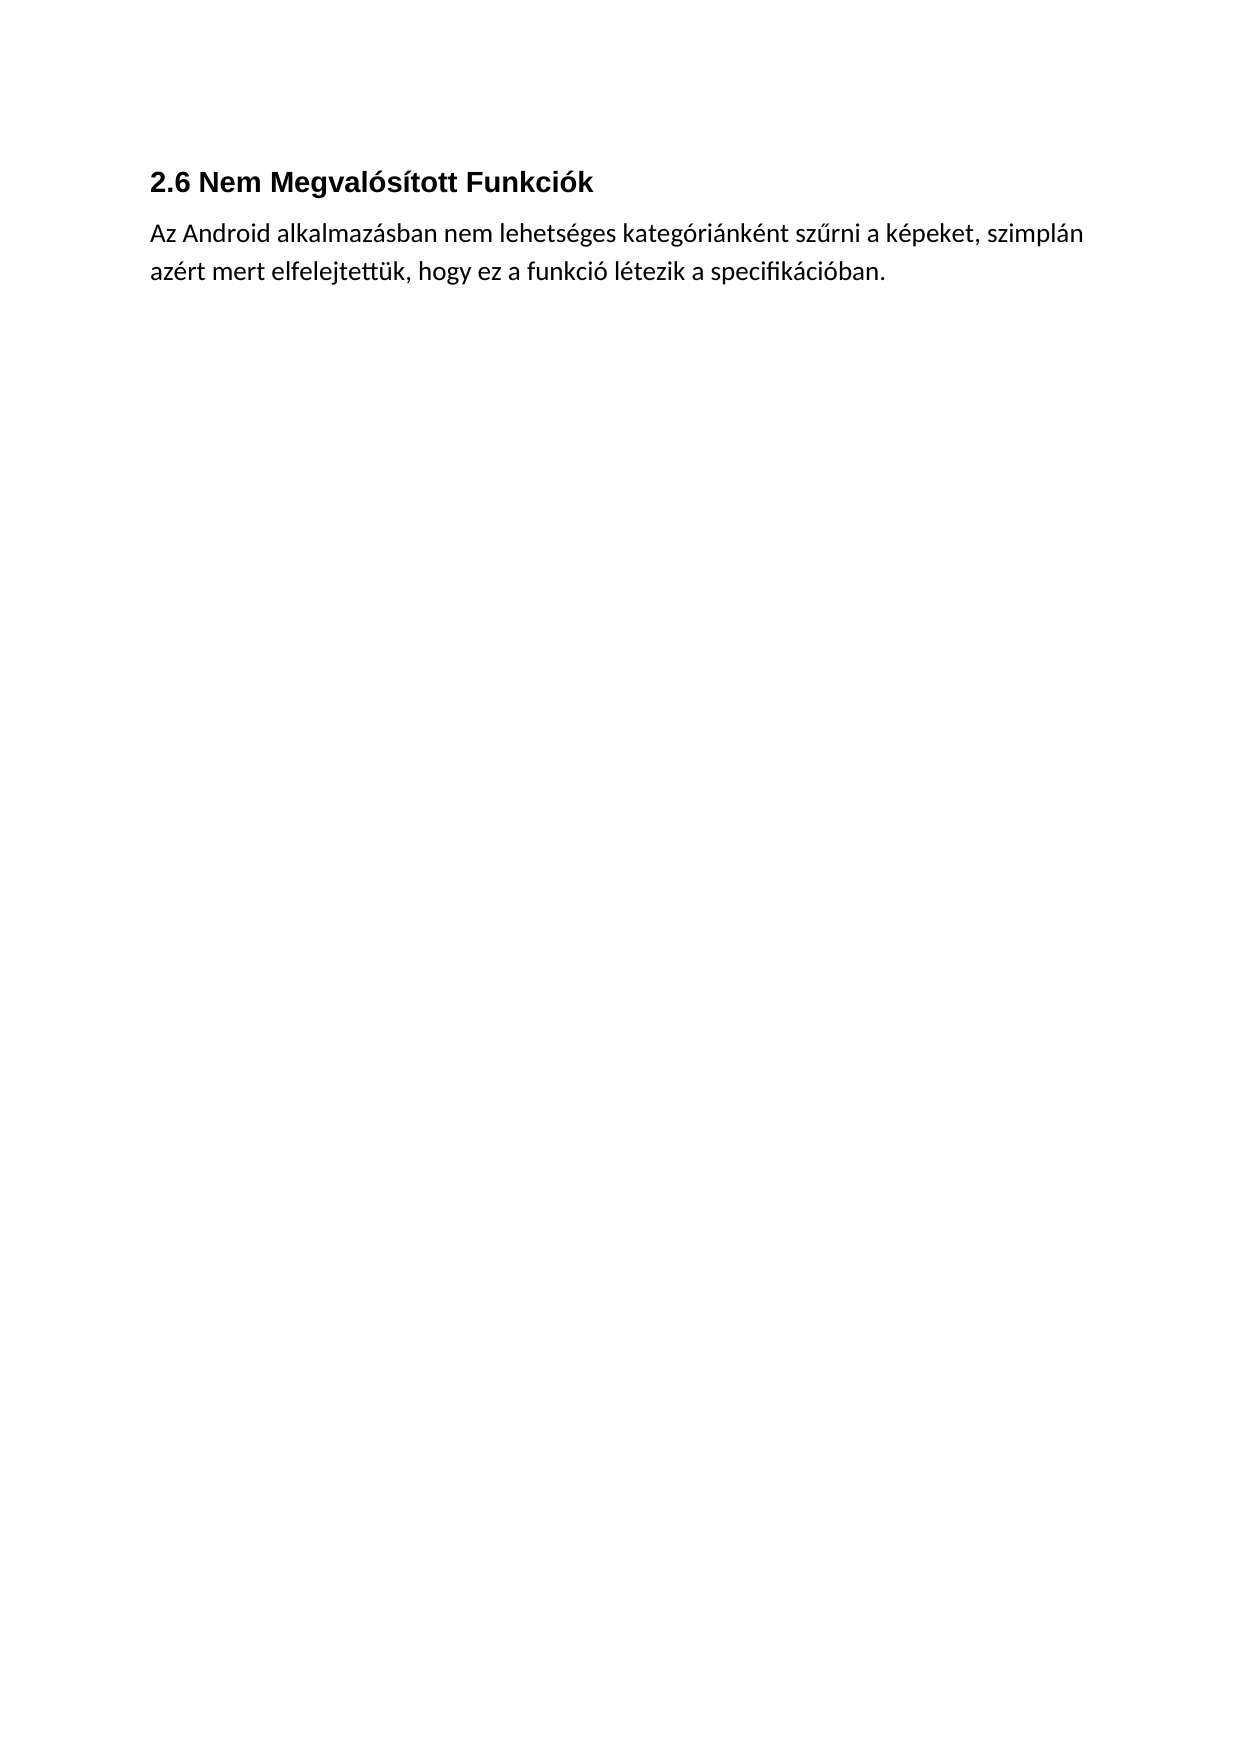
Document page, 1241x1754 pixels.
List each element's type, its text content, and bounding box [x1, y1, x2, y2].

subtitle 2.6 Nem Megvalósított Funkciók [150, 164, 1090, 198]
text Az Android alkalmazásban nem lehetséges kategóriánként szűrni a képeket, szimplán azért mert elfelejtettük, hogy ez a funkció létezik a specifikációban. [150, 216, 1090, 287]
